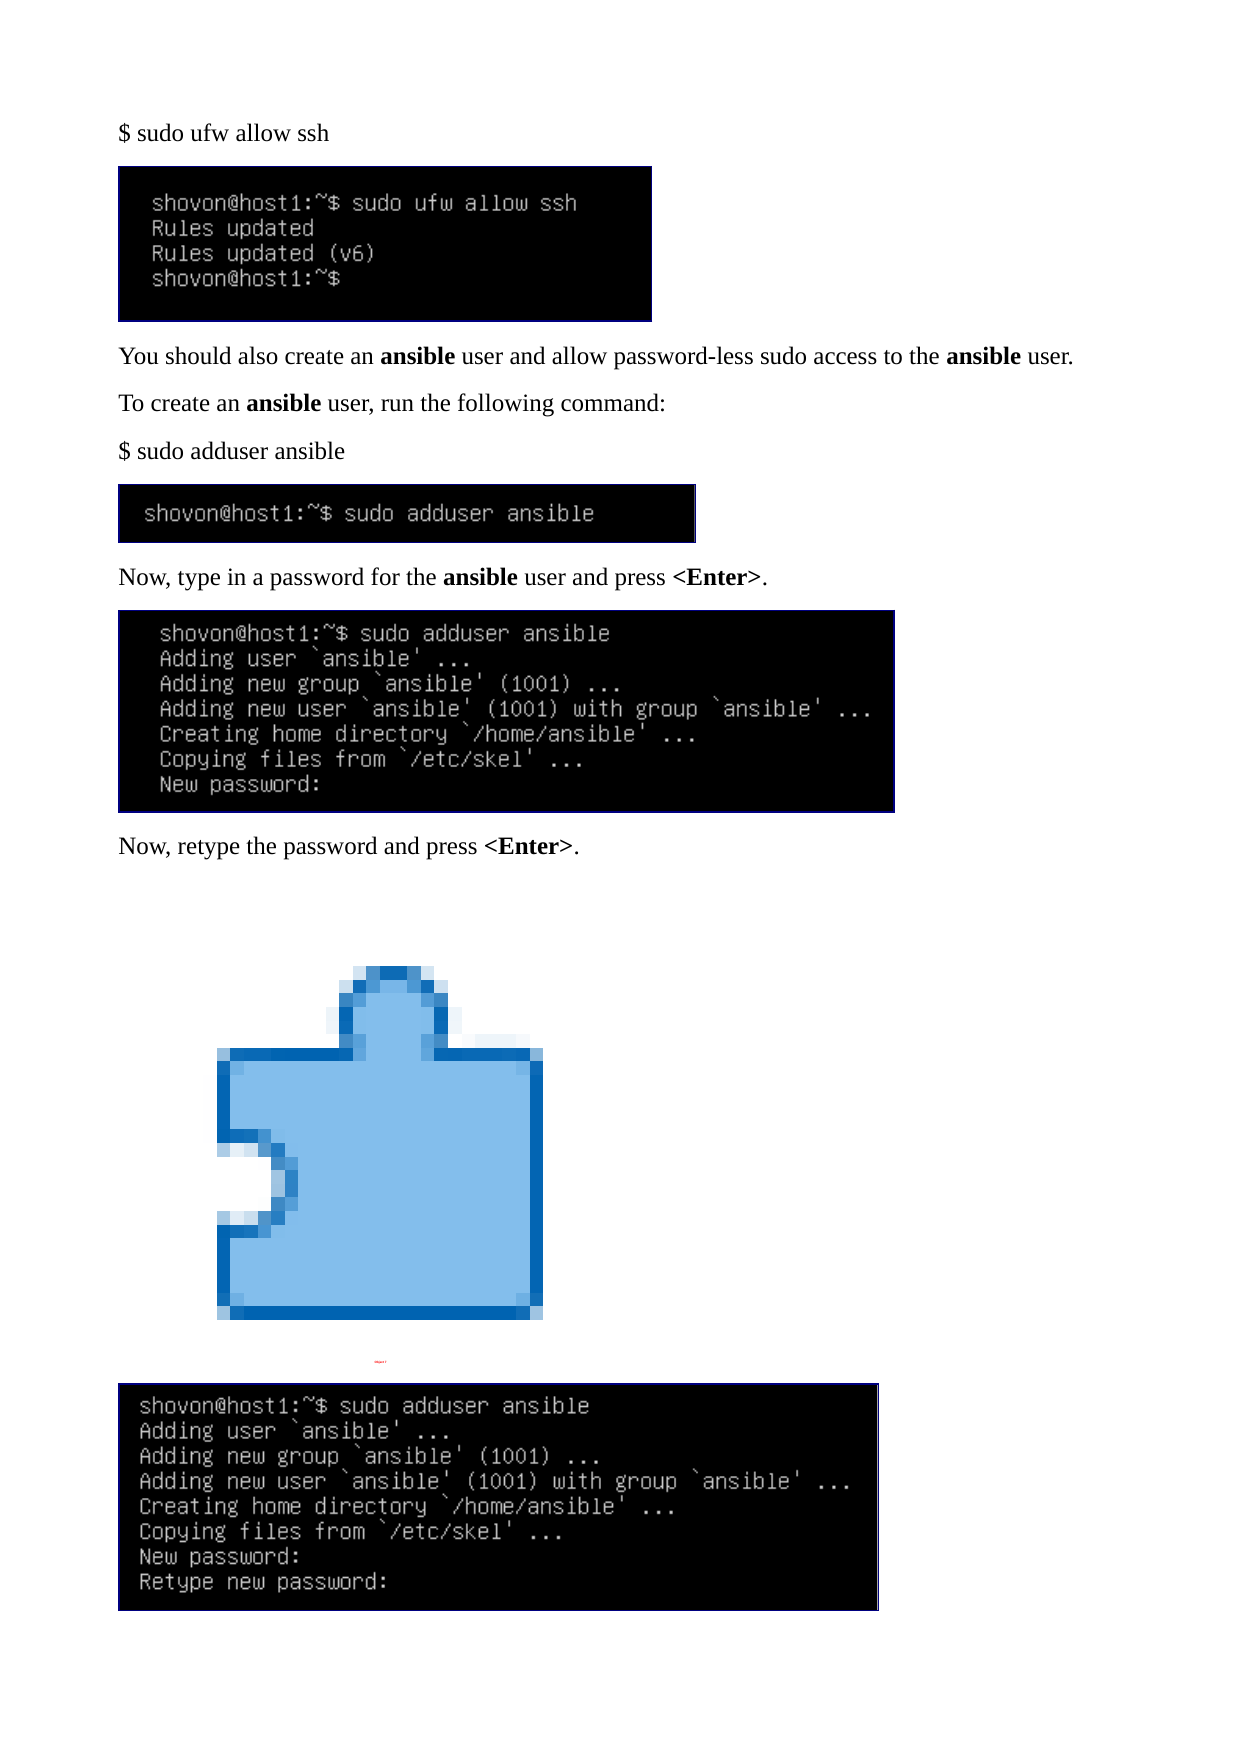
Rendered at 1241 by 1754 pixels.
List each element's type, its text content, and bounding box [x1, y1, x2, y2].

text $ sudo adduser ansible [118, 436, 1122, 465]
text You should also create an ansible user and allow password-less sudo access to the ansible user. [118, 341, 1122, 369]
picture [120, 611, 893, 811]
picture [120, 1385, 878, 1610]
picture [120, 485, 695, 542]
text Now, retype the password and press <Enter>. [118, 831, 1122, 860]
picture [120, 167, 651, 320]
text $ sudo ufw allow ssh [118, 118, 1122, 147]
text Now, type in a password for the ansible user and press <Enter>. [118, 562, 1122, 591]
text To create an ansible user, run the following command: [118, 388, 1122, 417]
